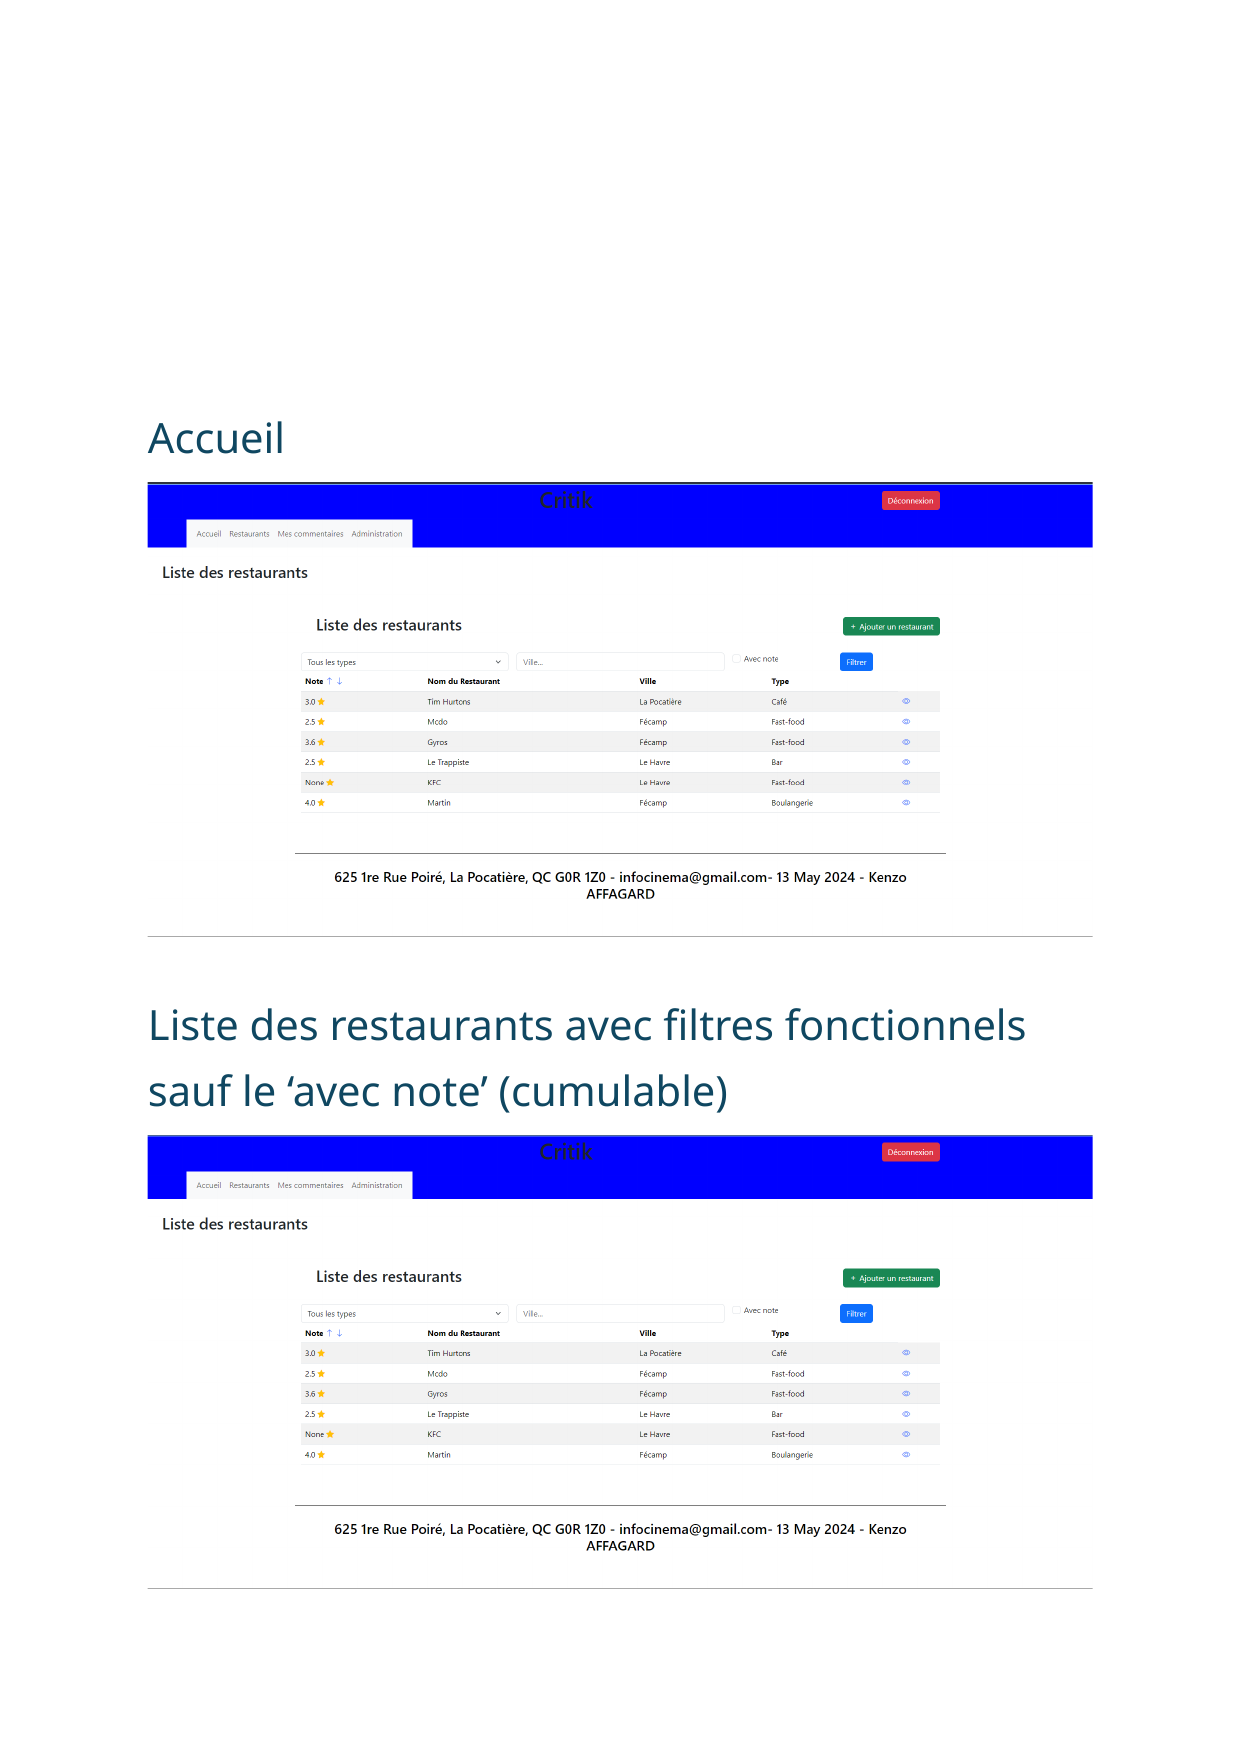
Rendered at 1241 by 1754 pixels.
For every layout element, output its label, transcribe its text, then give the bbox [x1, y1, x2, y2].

subtitle Liste des restaurants avec filtres fonctionnels sauf le ‘avec note’ (cumulable) [148, 996, 1093, 1118]
subtitle Accueil [148, 408, 1093, 465]
